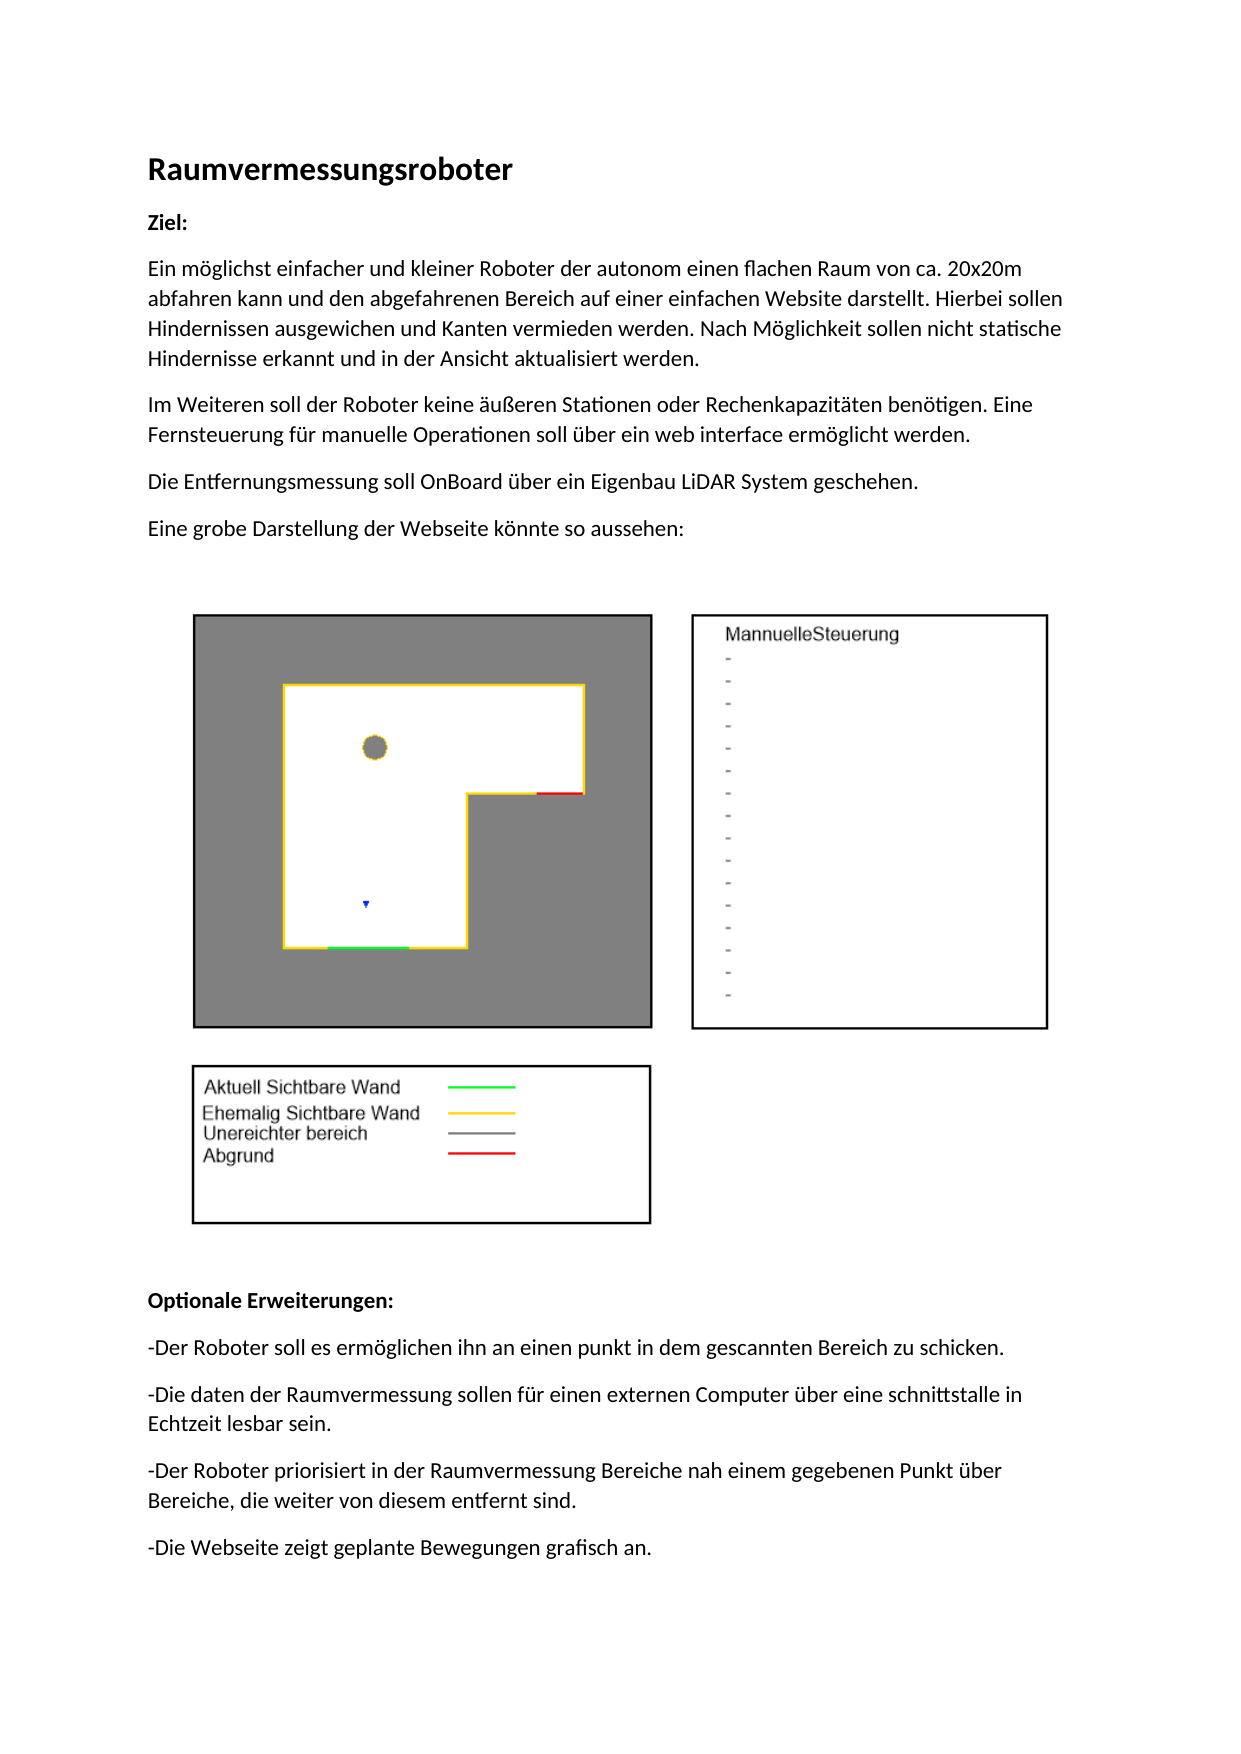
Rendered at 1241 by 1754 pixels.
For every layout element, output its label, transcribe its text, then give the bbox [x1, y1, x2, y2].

text -Die Webseite zeigt geplante Bewegungen grafisch an. [148, 1533, 1093, 1561]
text Eine grobe Darstellung der Webseite könnte so aussehen: [148, 514, 1093, 542]
text Raumvermessungsroboter [148, 148, 1093, 188]
text Ein möglichst einfacher und kleiner Roboter der autonom einen flachen Raum von ca. 20x20m abfahren kann und den abgefahrenen Bereich auf einer einfachen Website darstellt. Hierbei sollen Hindernissen ausgewichen und Kanten vermieden werden. Nach Möglichkeit sollen nicht statische Hindernisse erkannt und in der Ansicht aktualisiert werden. [148, 254, 1093, 372]
text -Der Roboter priorisiert in der Raumvermessung Bereiche nah einem gegebenen Punkt über Bereiche, die weiter von diesem entfernt sind. [148, 1456, 1093, 1514]
text Ziel: [148, 208, 1093, 236]
text Im Weiteren soll der Roboter keine äußeren Stationen oder Rechenkapazitäten benötigen. Eine Fernsteuerung für manuelle Operationen soll über ein web interface ermöglicht werden. [148, 391, 1093, 448]
text Die Entfernungsmessung soll OnBoard über ein Eigenbau LiDAR System geschehen. [148, 467, 1093, 495]
text -Die daten der Raumvermessung sollen für einen externen Computer über eine schnittstalle in Echtzeit lesbar sein. [148, 1380, 1093, 1438]
text -Der Roboter soll es ermöglichen ihn an einen punkt in dem gescannten Bereich zu schicken. [148, 1333, 1093, 1361]
text Optionale Erweiterungen: [148, 1287, 1093, 1314]
